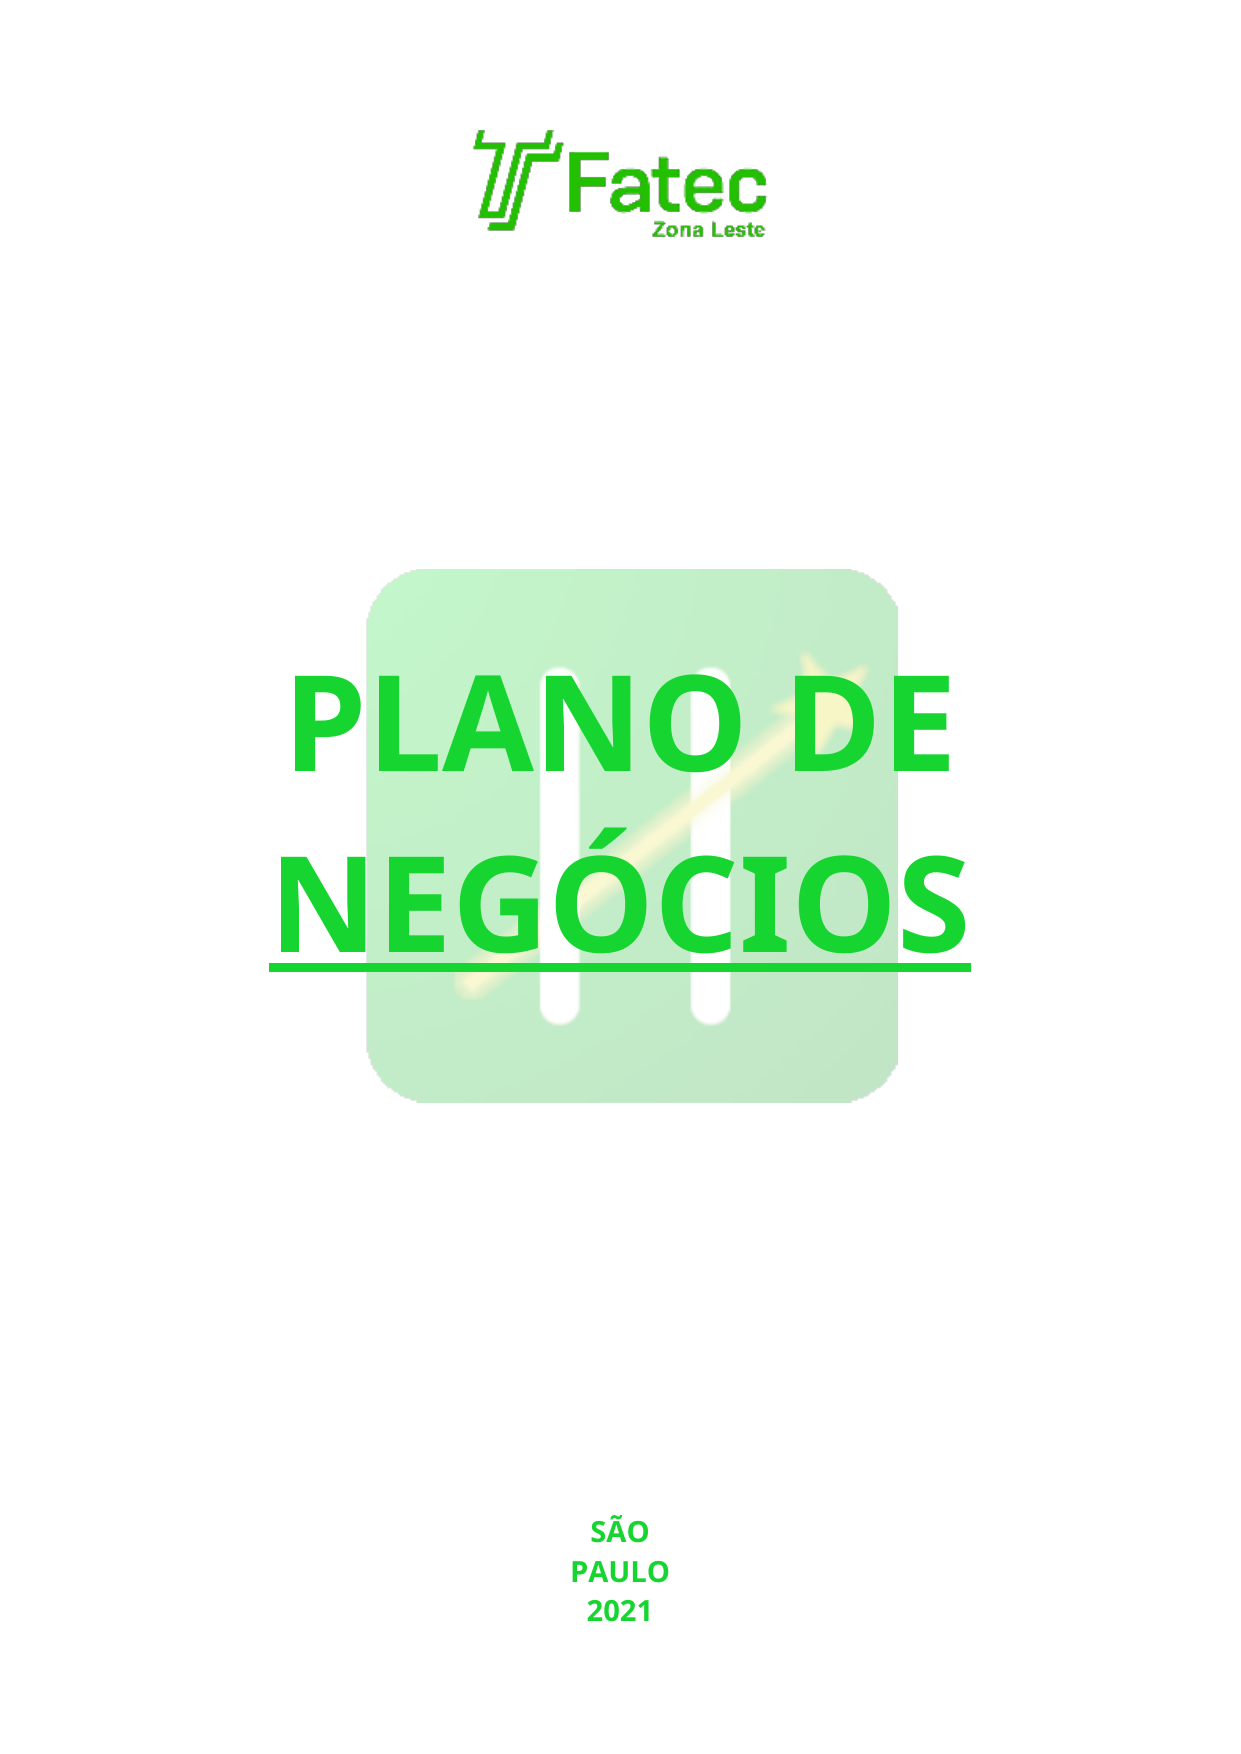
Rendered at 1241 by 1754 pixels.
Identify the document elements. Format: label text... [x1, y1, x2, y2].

text PLANO DE NEGÓCIOS [123, 628, 1117, 992]
text H E R C U L E S [123, 1026, 1117, 1048]
